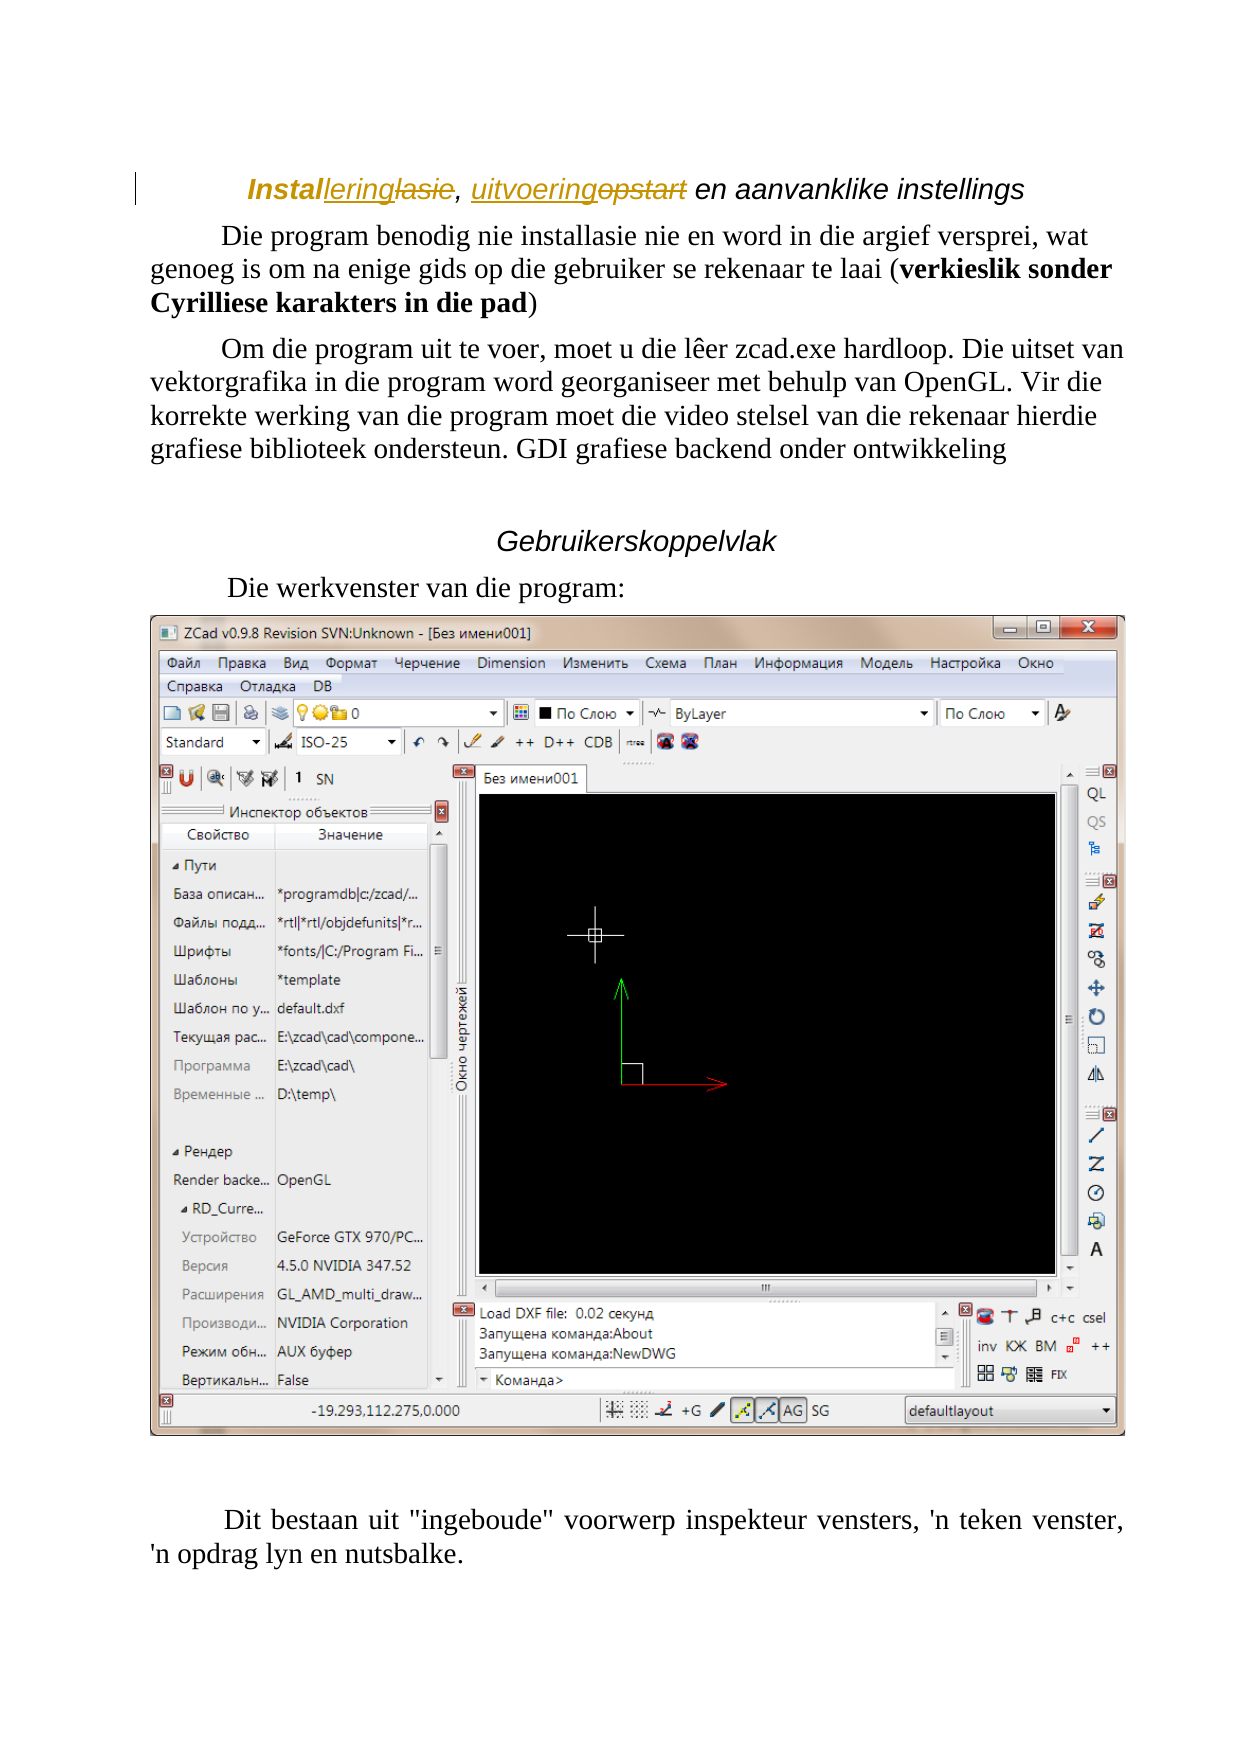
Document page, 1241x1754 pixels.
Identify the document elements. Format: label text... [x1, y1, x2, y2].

subtitle Gebruikerskoppelvlak [150, 490, 1125, 557]
subtitle Installering, uitvoering en aanvanklike instellings [150, 172, 1125, 205]
text Die werkvenster van die program: [150, 570, 1125, 603]
picture [150, 615, 1125, 1436]
text Dit bestaan uit "ingeboude" voorwerp inspekteur vensters, 'n teken venster, 'n opdrag lyn en nutsbalke. [150, 1502, 1125, 1569]
text Om die program uit te voer, moet u die lêer zcad.exe hardloop. Die uitset van vektorgrafika in die program word georganiseer met behulp van OpenGL. Vir die korrekte werking van die program moet die video stelsel van die rekenaar hierdie grafiese biblioteek ondersteun. GDI grafiese backend onder ontwikkeling [150, 331, 1125, 465]
text Die program benodig nie installasie nie en word in die argief versprei, wat genoeg is om na enige gids op die gebruiker se rekenaar te laai (verkieslik sonder Cyrilliese karakters in die pad) [150, 218, 1125, 318]
